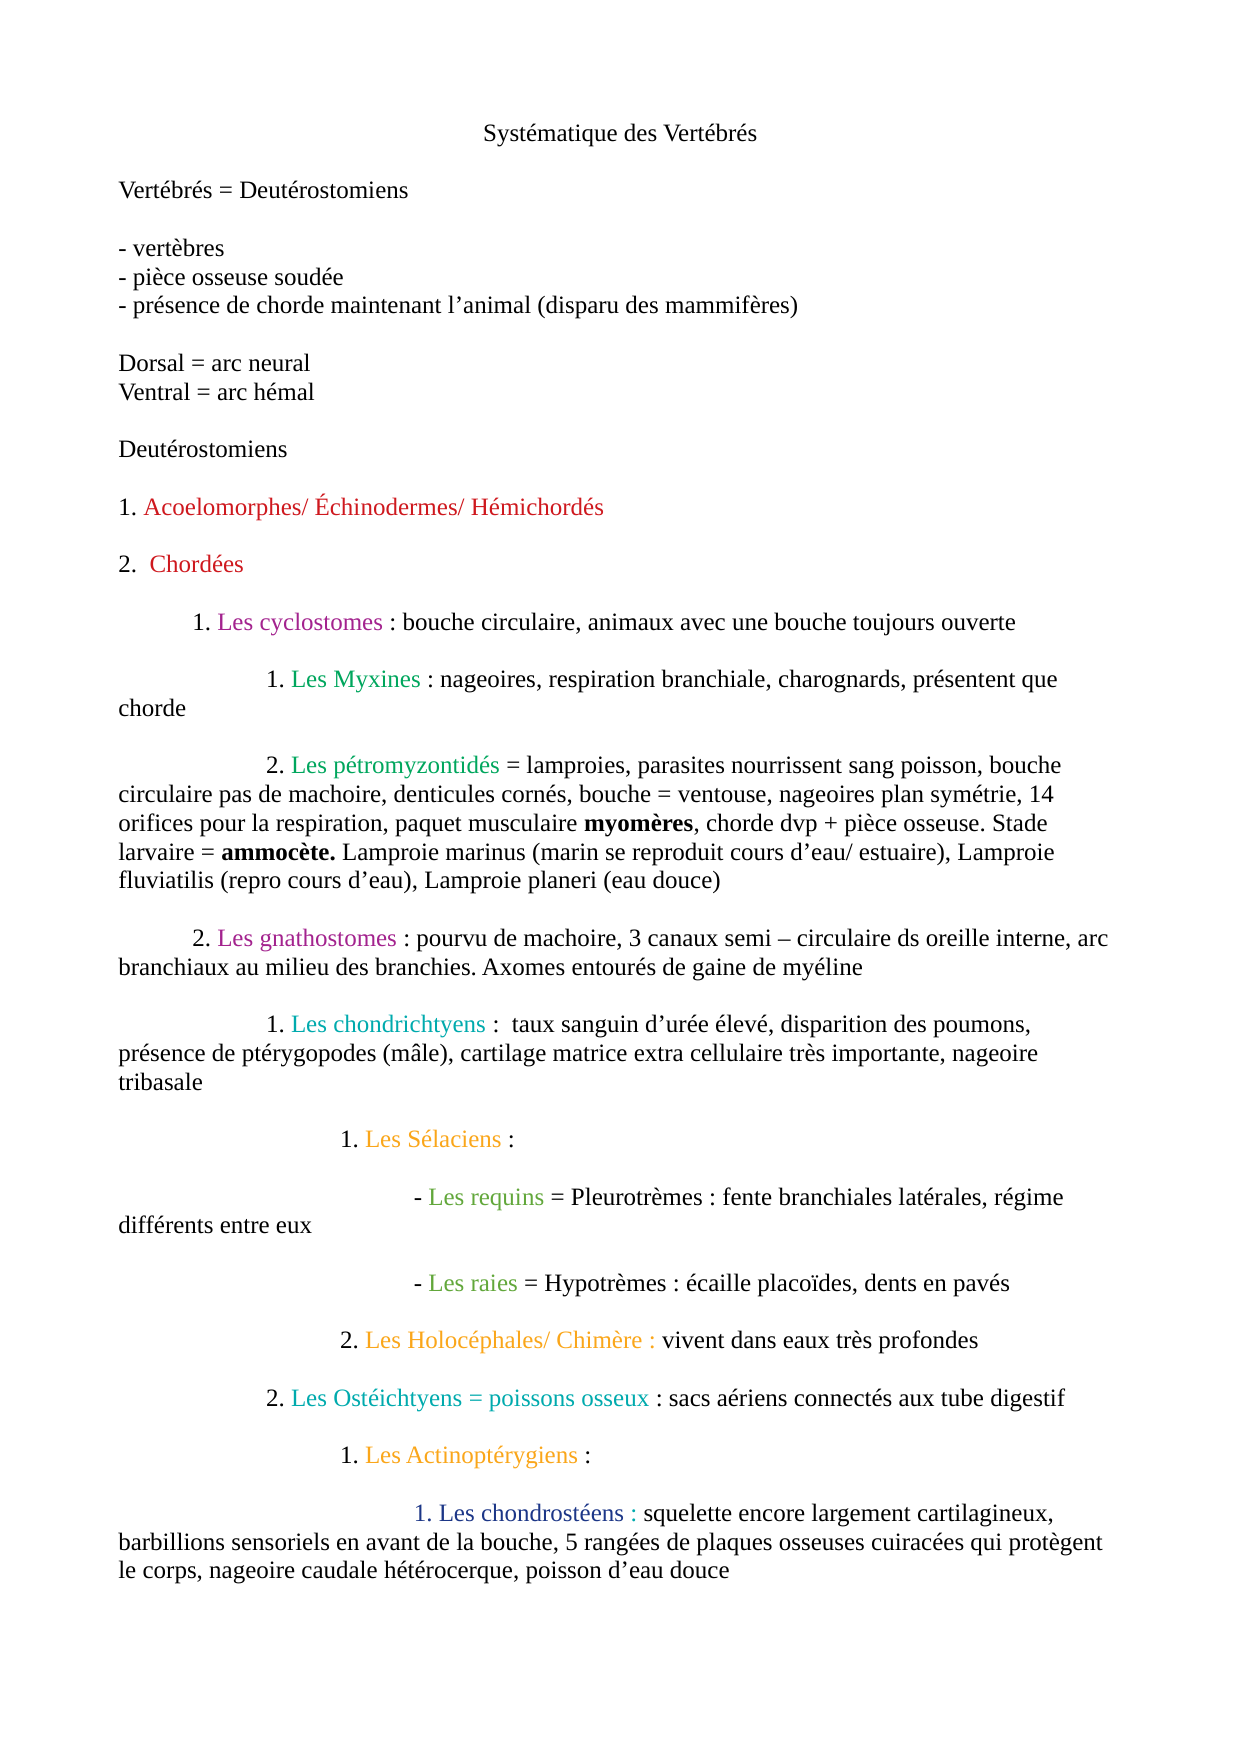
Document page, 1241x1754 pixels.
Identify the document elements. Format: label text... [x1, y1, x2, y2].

text 1. Les chondrichtyens : taux sanguin d’urée élevé, disparition des poumons, présence de ptérygopodes (mâle), cartilage matrice extra cellulaire très importante, nageoire tribasale [118, 1009, 1122, 1096]
text 1. Acoelomorphes/ Échinodermes/ Hémichordés [118, 492, 1122, 521]
text - présence de chorde maintenant l’animal (disparu des mammifères) [118, 291, 1122, 319]
text 2. Chordées [118, 549, 1122, 578]
text 2. Les Ostéichtyens = poissons osseux : sacs aériens connectés aux tube digestif [118, 1383, 1122, 1412]
text - vertèbres [118, 233, 1122, 262]
text 1. Les chondrostéens : squelette encore largement cartilagineux, barbillions sensoriels en avant de la bouche, 5 rangées de plaques osseuses cuiracées qui protègent le corps, nageoire caudale hétérocerque, poisson d’eau douce [118, 1498, 1122, 1584]
text Ventral = arc hémal [118, 377, 1122, 406]
text 1. Les Sélaciens : [118, 1124, 1122, 1153]
text - Les raies = Hypotrèmes : écaille placoïdes, dents en pavés [118, 1268, 1122, 1297]
text 1. Les Actinoptérygiens : [118, 1441, 1122, 1469]
text - pièce osseuse soudée [118, 262, 1122, 291]
text 2. Les Holocéphales/ Chimère : vivent dans eaux très profondes [118, 1326, 1122, 1354]
text - Les requins = Pleurotrèmes : fente branchiales latérales, régime différents entre eux [118, 1182, 1122, 1239]
text 2. Les gnathostomes : pourvu de machoire, 3 canaux semi – circulaire ds oreille interne, arc branchiaux au milieu des branchies. Axomes entourés de gaine de myéline [118, 923, 1122, 981]
text 1. Les Myxines : nageoires, respiration branchiale, charognards, présentent que chorde [118, 664, 1122, 722]
text Vertébrés = Deutérostomiens [118, 176, 1122, 204]
text Dorsal = arc neural [118, 348, 1122, 377]
text 2. Les pétromyzontidés = lamproies, parasites nourrissent sang poisson, bouche circulaire pas de machoire, denticules cornés, bouche = ventouse, nageoires plan symétrie, 14 orifices pour la respiration, paquet musculaire myomères, chorde dvp + pièce osseuse. Stade larvaire = ammocète. Lamproie marinus (marin se reproduit cours d’eau/ estuaire), Lamproie fluviatilis (repro cours d’eau), Lamproie planeri (eau douce) [118, 751, 1122, 894]
text 1. Les cyclostomes : bouche circulaire, animaux avec une bouche toujours ouverte [118, 607, 1122, 636]
text Deutérostomiens [118, 434, 1122, 463]
text Systématique des Vertébrés [118, 118, 1122, 147]
